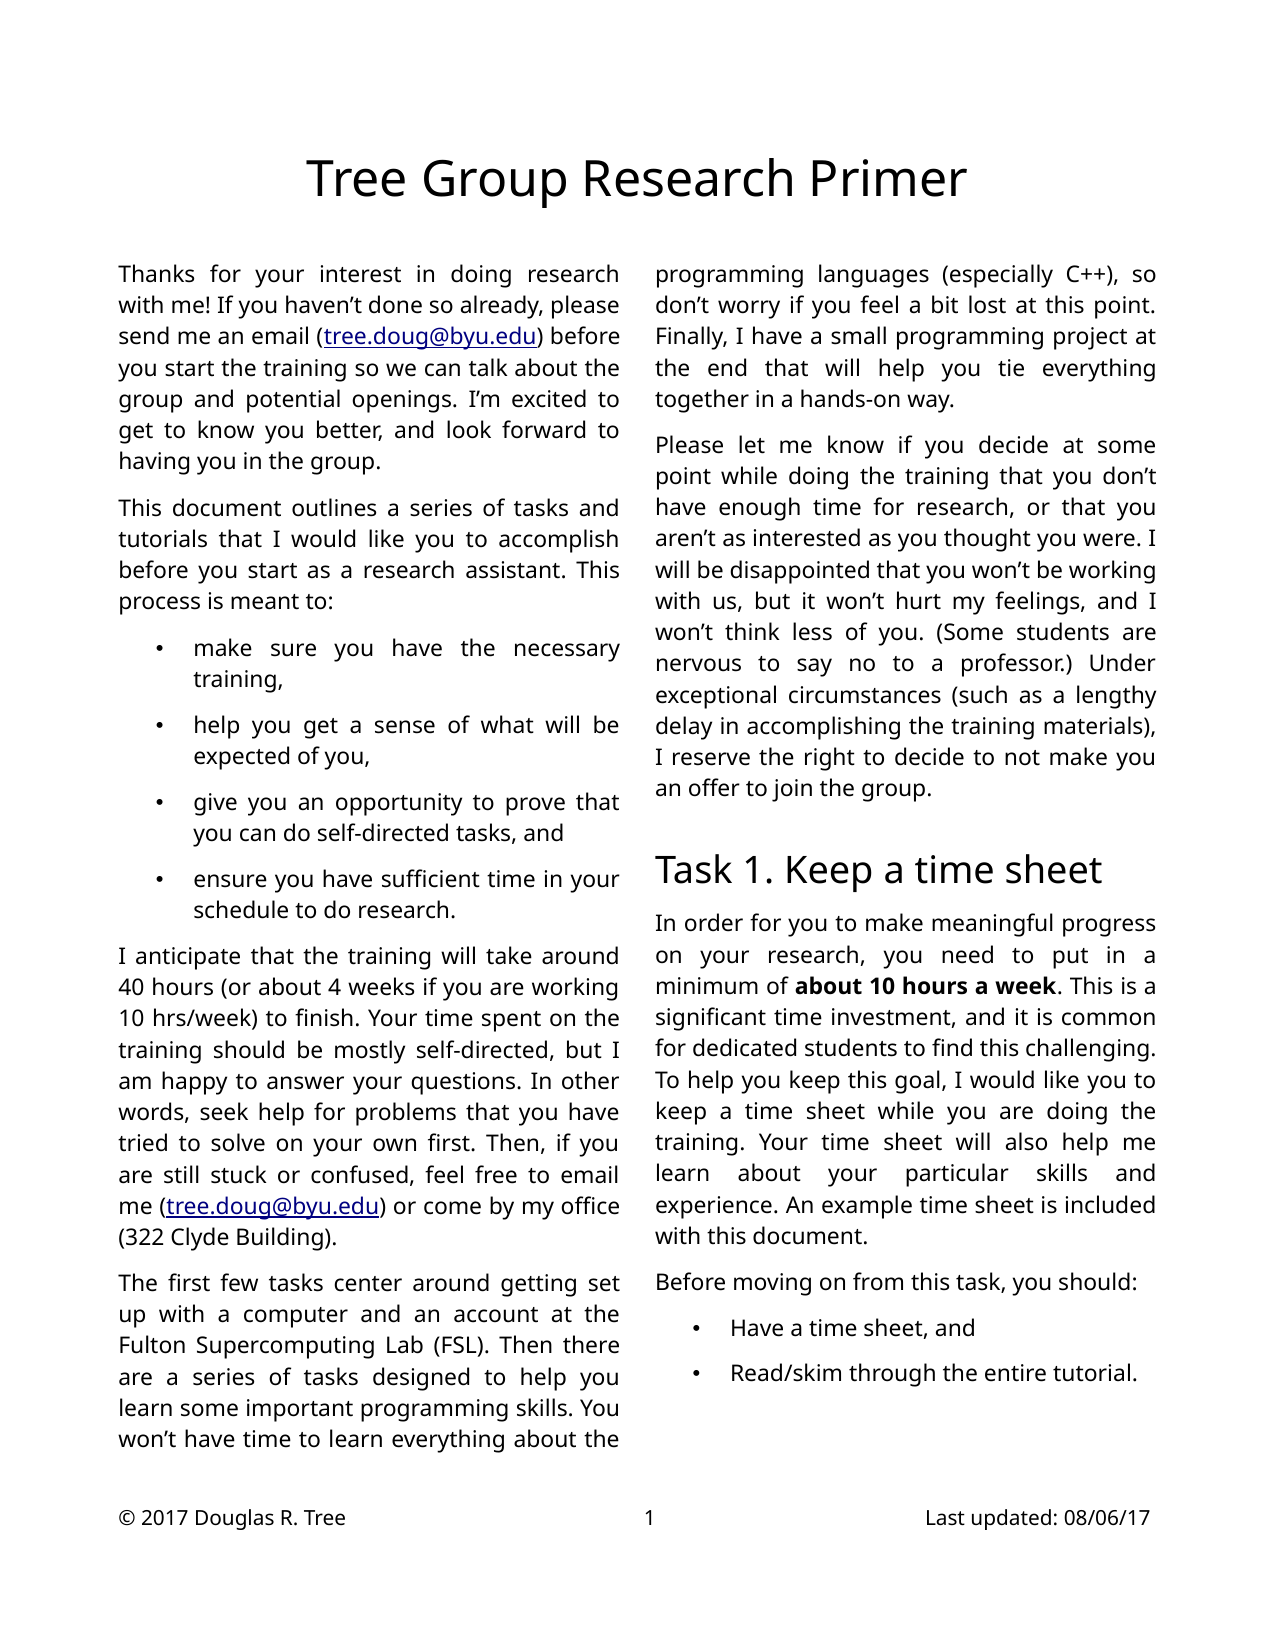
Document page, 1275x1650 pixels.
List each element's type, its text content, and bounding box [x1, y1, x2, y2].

list give you an opportunity to prove that you can do self-directed tasks, and [156, 786, 620, 848]
text In order for you to make meaningful progress on your research, you need to put in a minimum of about 10 hours a week. This is a significant time investment, and it is common for dedicated students to find this challenging. To help you keep this goal, I would like you to keep a time sheet while you are doing the training. Your time sheet will also help me learn about your particular skills and experience. An example time sheet is included with this document. [655, 907, 1157, 1251]
text Thanks for your interest in doing research with me! If you haven’t done so already, please send me an email (tree.doug@byu.edu) before you start the training so we can talk about the group and potential openings. I’m excited to get to know you better, and look forward to having you in the group. [118, 258, 620, 477]
title Tree Group Research Primer [118, 143, 1157, 211]
text Before moving on from this task, you should: [655, 1266, 1157, 1297]
text The first few tasks center around getting set up with a computer and an account at the Fulton Supercomputing Lab (FSL). Then there are a series of tasks designed to help you learn some important programming skills. You won’t have time to learn everything about the [118, 1267, 620, 1454]
text This document outlines a series of tasks and tutorials that I would like you to accomplish before you start as a research assistant. This process is meant to: [118, 492, 620, 617]
list help you get a sense of what will be expected of you, [156, 709, 620, 771]
list ensure you have sufficient time in your schedule to do research. [156, 863, 620, 925]
text programming languages (especially C++), so don’t worry if you feel a bit lost at this point. Finally, I have a small programming project at the end that will help you tie everything together in a hands-on way. [655, 258, 1157, 414]
subtitle Task 1. Keep a time sheet [655, 843, 1157, 895]
text I anticipate that the training will take around 40 hours (or about 4 weeks if you are working 10 hrs/week) to finish. Your time spent on the training should be mostly self-directed, but I am happy to answer your questions. In other words, seek help for problems that you have tried to solve on your own first. Then, if you are still stuck or confused, feel free to email me (tree.doug@byu.edu) or come by my office (322 Clyde Building). [118, 940, 620, 1252]
list make sure you have the necessary training, [156, 632, 620, 694]
text Please let me know if you decide at some point while doing the training that you don’t have enough time for research, or that you aren’t as interested as you thought you were. I will be disappointed that you won’t be working with us, but it won’t hurt my feelings, and I won’t think less of you. (Some students are nervous to say no to a professor.) Under exceptional circumstances (such as a lengthy delay in accomplishing the training materials), I reserve the right to decide to not make you an offer to join the group. [655, 429, 1157, 804]
list Have a time sheet, and [692, 1312, 1157, 1343]
list Read/skim through the entire tutorial. [692, 1357, 1157, 1389]
